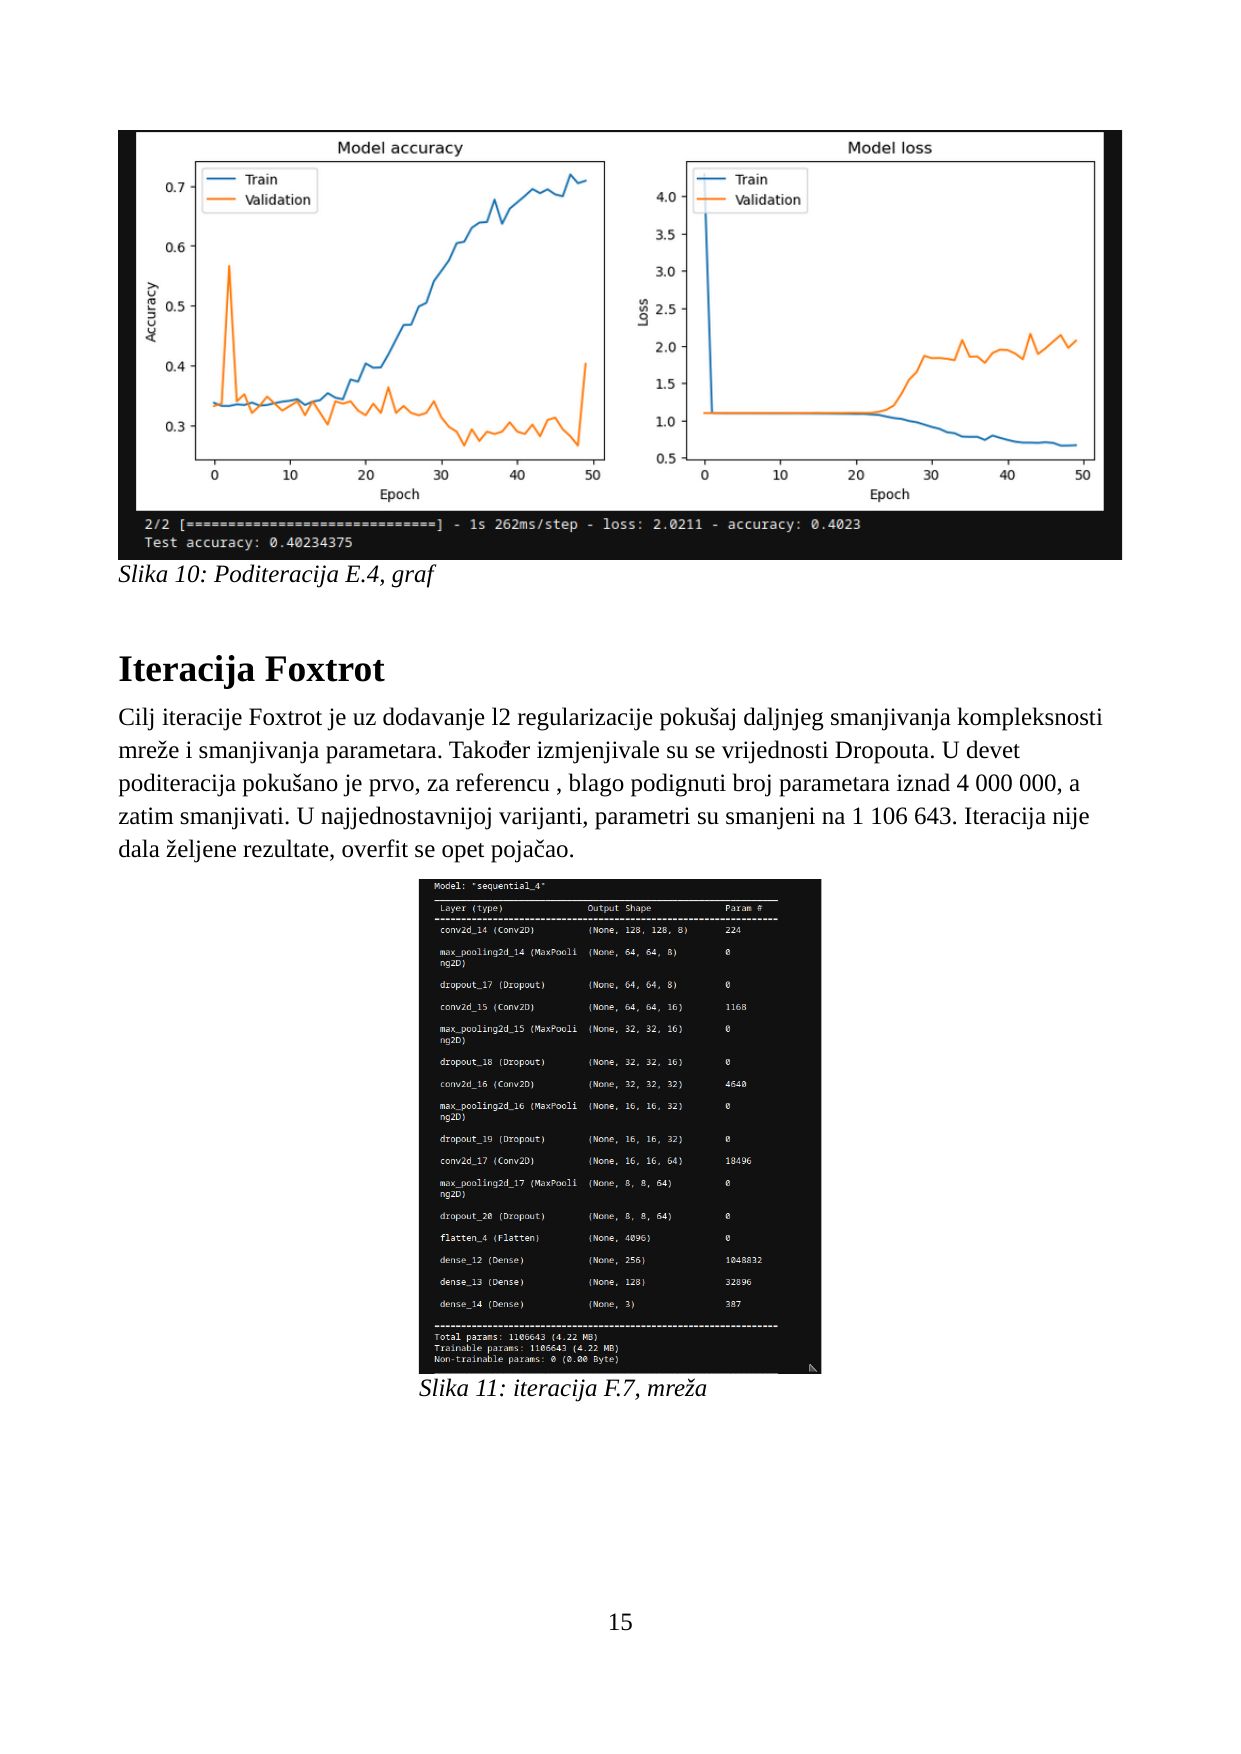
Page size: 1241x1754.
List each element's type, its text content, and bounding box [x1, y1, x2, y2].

text Slika 11: iteracija F.7, mreža [419, 1374, 821, 1402]
subtitle Iteracija Foxtrot [118, 646, 1122, 689]
text Cilj iteracije Foxtrot je uz dodavanje l2 regularizacije pokušaj daljnjeg smanjivanja kompleksnosti mreže i smanjivanja parametara. Također izmjenjivale su se vrijednosti Dropouta. U devet poditeracija pokušano je prvo, za referencu , blago podignuti broj parametara iznad 4 000 000, a zatim smanjivati. U najjednostavnijoj varijanti, parametri su smanjeni na 1 106 643. Iteracija nije dala željene rezultate, overfit se opet pojačao. [118, 702, 1122, 863]
text Slika 10: Poditeracija E.4, graf [118, 560, 1122, 588]
picture [118, 130, 1123, 560]
picture [418, 879, 822, 1374]
